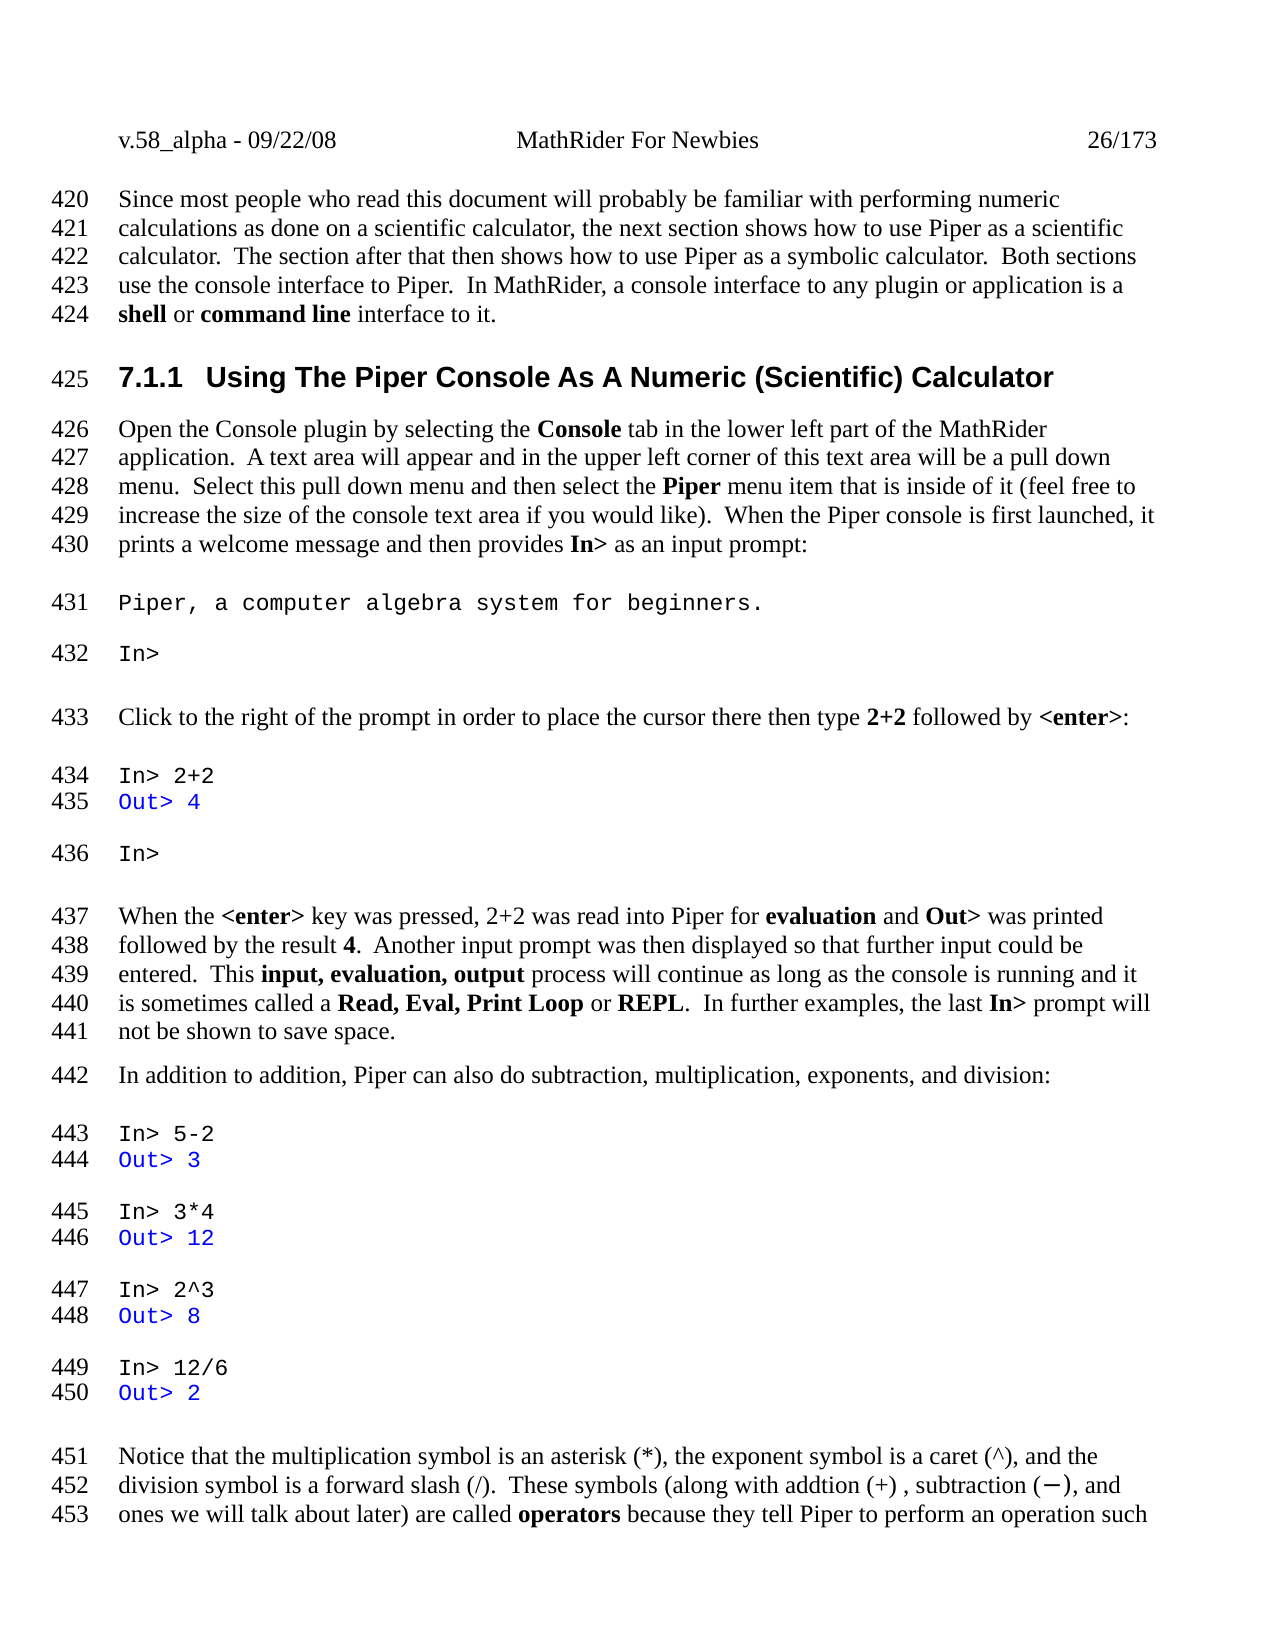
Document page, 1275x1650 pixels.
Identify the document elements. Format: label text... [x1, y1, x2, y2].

text In> 3*4 [118, 1200, 1157, 1226]
text Notice that the multiplication symbol is an asterisk (*), the exponent symbol is a caret (^), and the division symbol is a forward slash (/). These symbols (along with addtion (+) , subtraction (−), and ones we will talk about later) are called operators because they tell Piper to perform an operation such [118, 1441, 1157, 1528]
text When the <enter> key was pressed, 2+2 was read into Piper for evaluation and Out> was printed followed by the result 4. Another input prompt was then displayed so that further input could be entered. This input, evaluation, output process will continue as long as the console is running and it is sometimes called a Read, Eval, Print Loop or REPL. In further examples, the last In> prompt will not be shown to save space. [118, 901, 1157, 1045]
text Out> 2 [118, 1382, 1157, 1408]
text In> [118, 643, 1157, 669]
subtitle Using The Piper Console As A Numeric (Scientific) Calculator [118, 360, 1157, 394]
text In addition to addition, Piper can also do subtraction, multiplication, exponents, and division: [118, 1060, 1157, 1089]
text Open the Console plugin by selecting the Console tab in the lower left part of the MathRider application. A text area will appear and in the upper left corner of this text area will be a pull down menu. Select this pull down menu and then select the Piper menu item that is inside of it (feel free to increase the size of the console text area if you would like). When the Piper console is first launched, it prints a welcome message and then provides In> as an input prompt: [118, 414, 1157, 557]
text Piper, a computer algebra system for beginners. [118, 591, 1157, 617]
text In> 5-2 [118, 1122, 1157, 1148]
text Out> 3 [118, 1148, 1157, 1174]
text In> 2+2 [118, 764, 1157, 790]
text Since most people who read this document will probably be familiar with performing numeric calculations as done on a scientific calculator, the next section shows how to use Piper as a scientific calculator. The section after that then shows how to use Piper as a symbolic calculator. Both sections use the console interface to Piper. In MathRider, a console interface to any plugin or application is a shell or command line interface to it. [118, 184, 1157, 328]
text In> [118, 842, 1157, 868]
text Out> 4 [118, 790, 1157, 816]
text Click to the right of the prompt in order to place the cursor there then type 2+2 followed by <enter>: [118, 702, 1157, 731]
text Out> 12 [118, 1226, 1157, 1252]
text Out> 8 [118, 1304, 1157, 1330]
text In> 12/6 [118, 1356, 1157, 1382]
text In> 2^3 [118, 1278, 1157, 1304]
